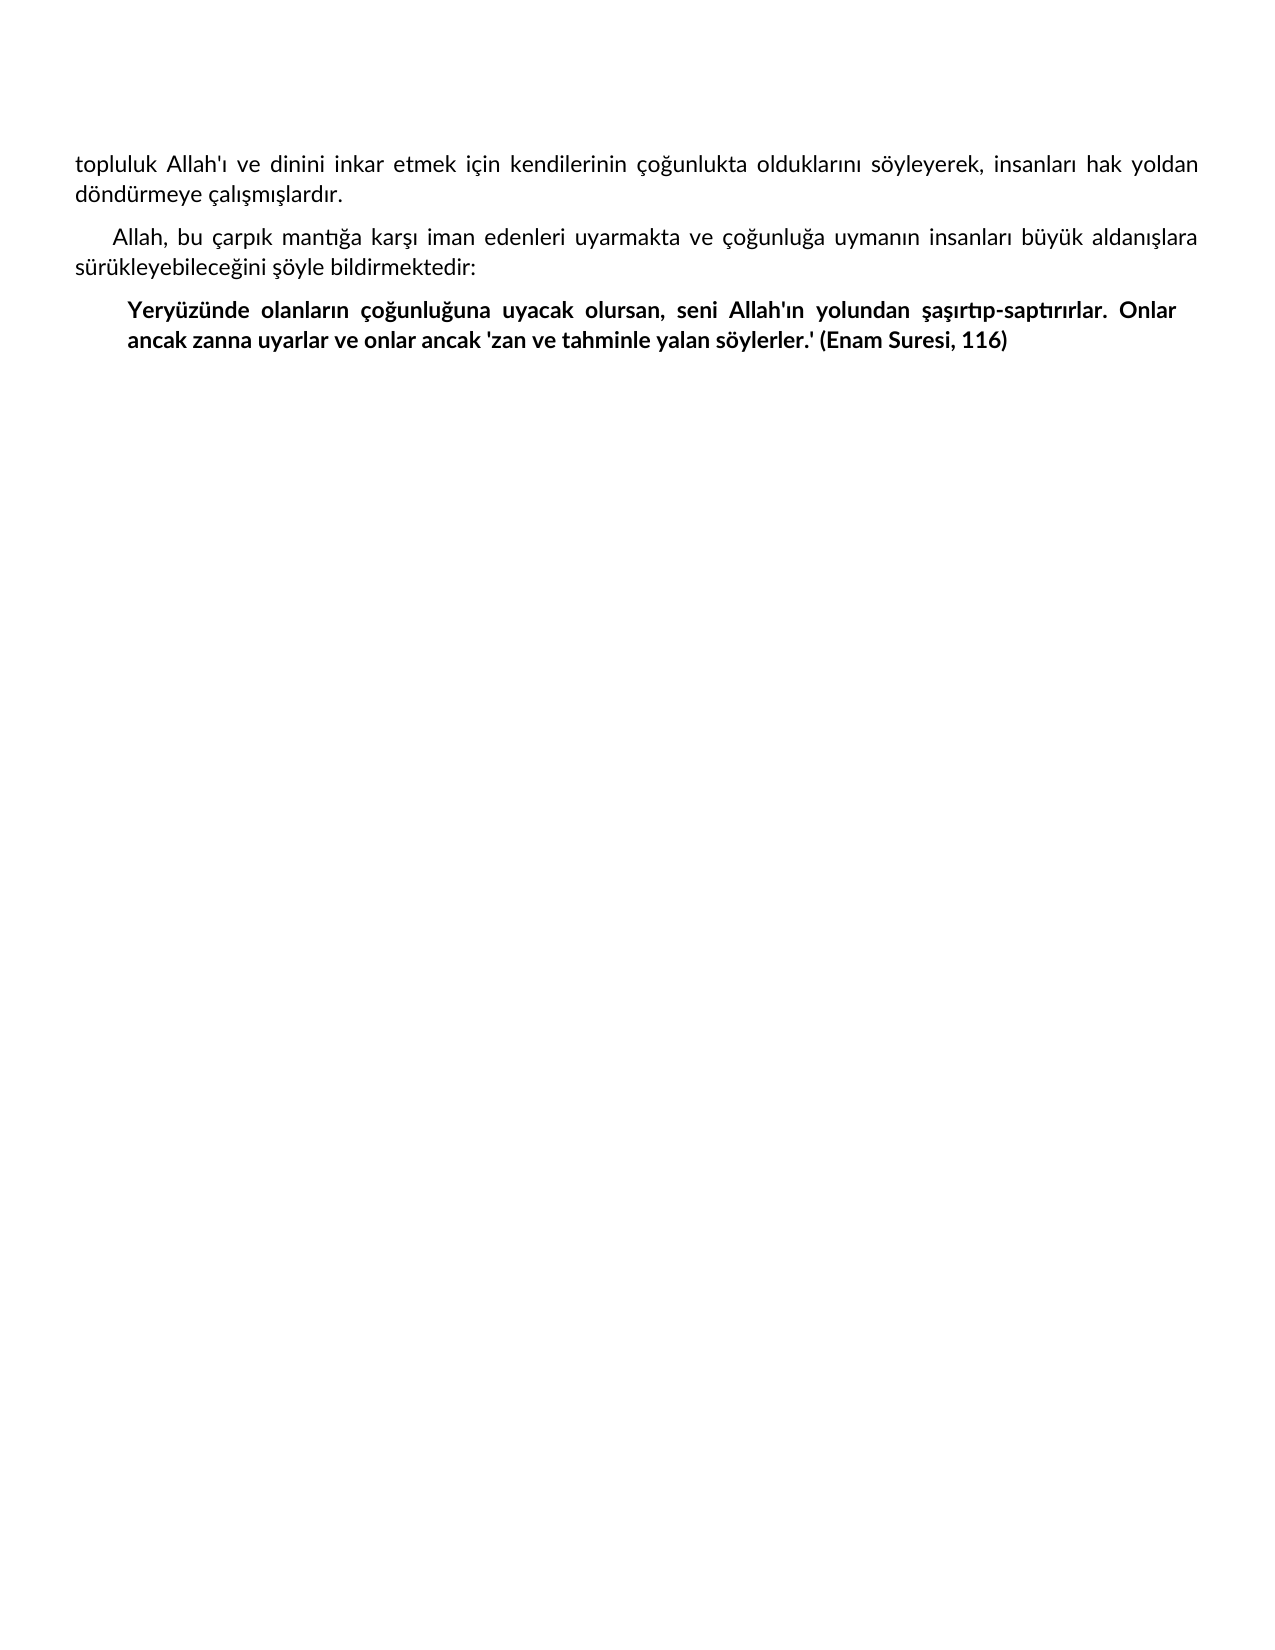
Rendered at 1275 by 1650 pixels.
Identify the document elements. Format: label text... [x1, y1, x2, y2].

text Yeryüzünde olanların çoğunluğuna uyacak olursan, seni Allah'ın yolundan şaşırtıp-saptırırlar. Onlar ancak zanna uyarlar ve onlar ancak 'zan ve tahminle yalan söylerler.' (Enam Suresi, 116) [127, 296, 1177, 353]
text topluluk Allah'ı ve dinini inkar etmek için kendilerinin çoğunlukta olduklarını söyleyerek, insanları hak yoldan döndürmeye çalışmışlardır. [75, 150, 1200, 208]
text Allah, bu çarpık mantığa karşı iman edenleri uyarmakta ve çoğunluğa uymanın insanları büyük aldanışlara sürükleyebileceğini şöyle bildirmektedir: [75, 223, 1200, 281]
